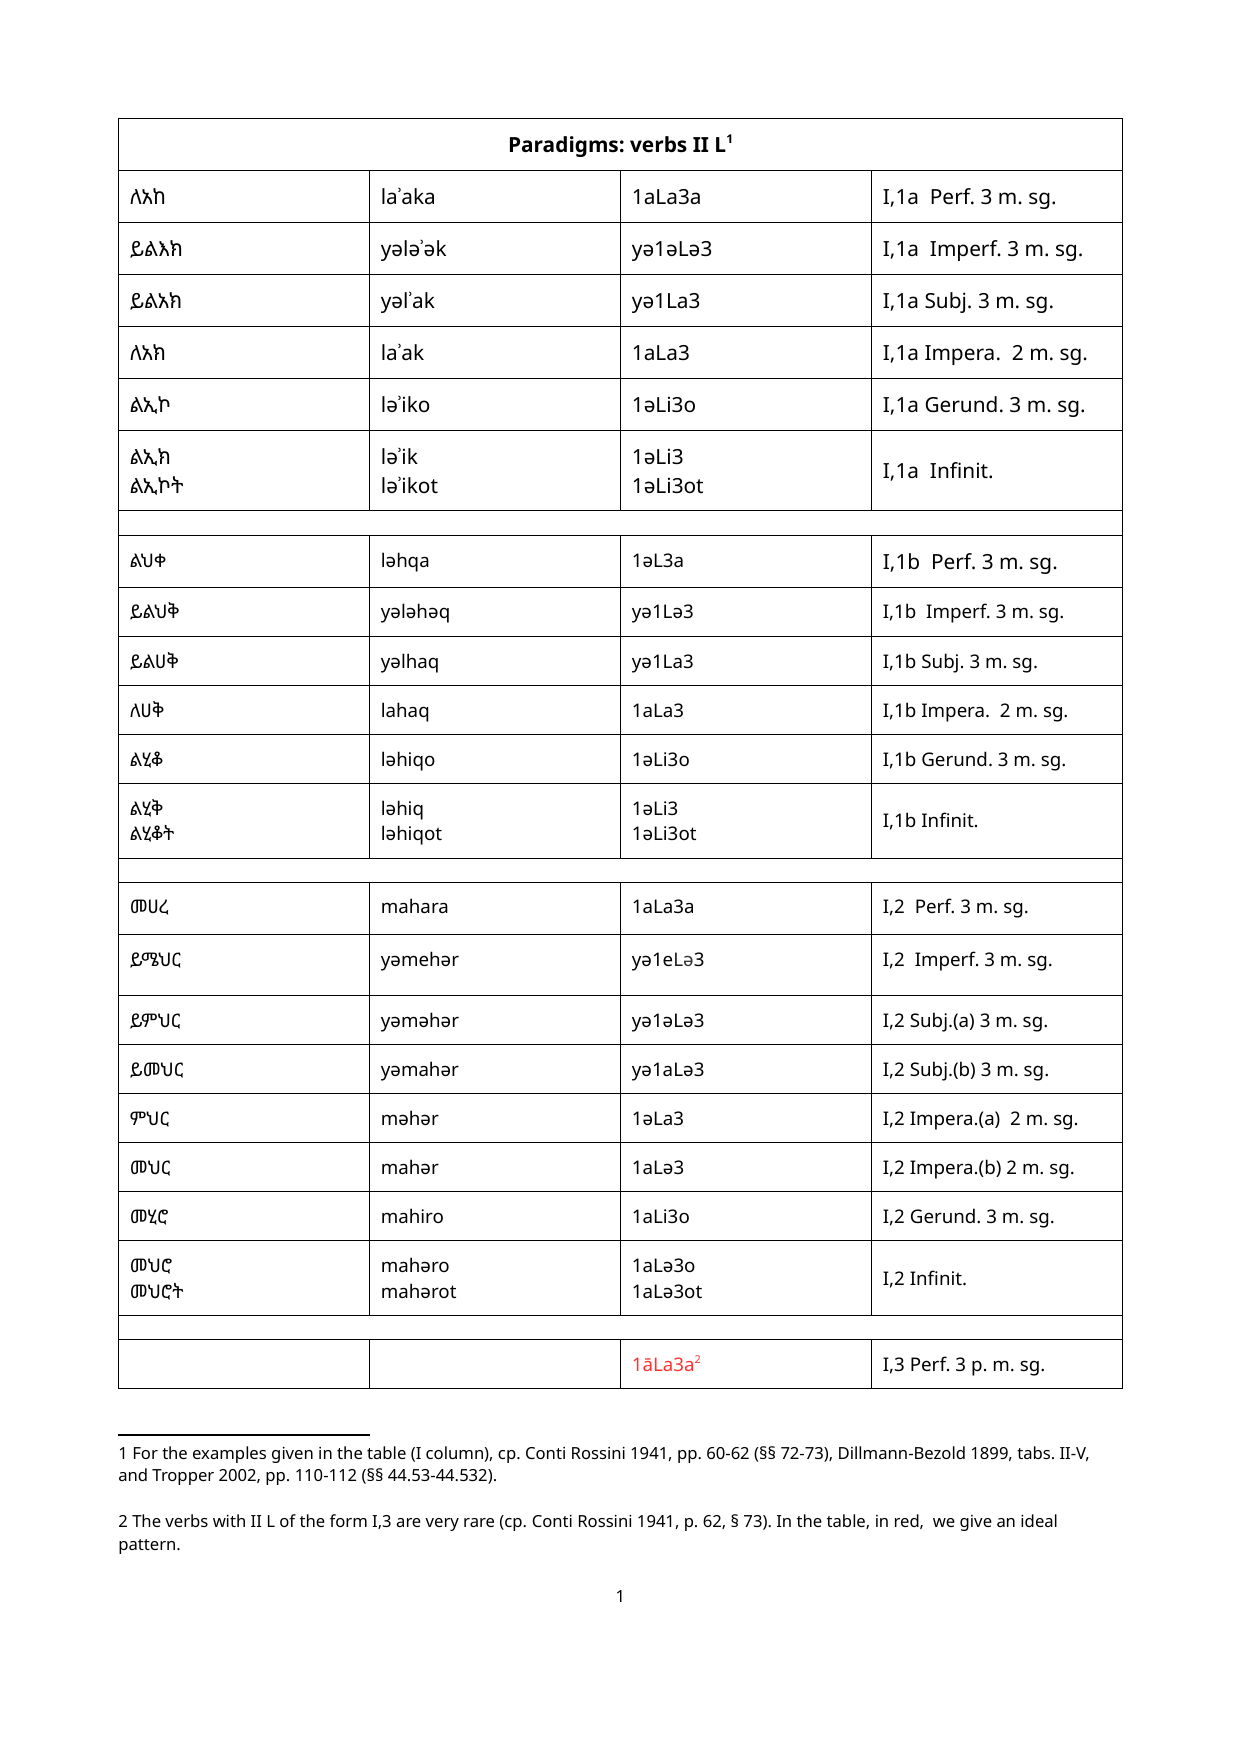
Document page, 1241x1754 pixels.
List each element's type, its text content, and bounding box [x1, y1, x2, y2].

table_cell yǝmǝhǝr [370, 996, 620, 1044]
table_cell መህሮ መህሮት [119, 1241, 369, 1315]
table_cell I,3 Perf. 3 p. m. sg. [872, 1340, 1122, 1388]
table_cell yǝmehǝr [370, 935, 620, 995]
table_cell I,1a Impera. 2 m. sg. [872, 327, 1122, 378]
table_cell I,1a Perf. 3 m. sg. [872, 171, 1122, 222]
table_cell I,1a Infinit. [872, 431, 1122, 510]
table_cell mahǝro mahǝrot [370, 1241, 620, 1315]
table_cell yǝ1aLǝ3 [621, 1045, 871, 1093]
table_cell mahiro [370, 1192, 620, 1240]
table_cell 1aLa3 [621, 686, 871, 734]
table_cell I,2 Impera.(a) 2 m. sg. [872, 1094, 1122, 1142]
table_cell መሂሮ [119, 1192, 369, 1240]
table_cell lǝʾiko [370, 379, 620, 430]
table_cell I,2 Subj.(b) 3 m. sg. [872, 1045, 1122, 1093]
table_cell I,1b Imperf. 3 m. sg. [872, 588, 1122, 636]
table_cell 1aLa3a [621, 883, 871, 934]
table_cell yǝ1ǝLǝ3 [621, 996, 871, 1044]
table_cell yǝ1La3 [621, 275, 871, 326]
table_cell mǝhǝr [370, 1094, 620, 1142]
table_cell lǝhqa [370, 536, 620, 587]
table_cell 1aLǝ3 [621, 1143, 871, 1191]
table_cell I,2 Infinit. [872, 1241, 1122, 1315]
table_cell I,1a Gerund. 3 m. sg. [872, 379, 1122, 430]
table_cell 1aLa3 [621, 327, 871, 378]
table_cell lǝhiq lǝhiqot [370, 784, 620, 857]
table_cell ይልህቅ [119, 588, 369, 636]
table_cell ለአከ [119, 171, 369, 222]
table_cell 1āLa3a [621, 1340, 871, 1388]
table_cell I,1b Gerund. 3 m. sg. [872, 735, 1122, 783]
table_cell I,1a Subj. 3 m. sg. [872, 275, 1122, 326]
table_cell yǝ1eLǝ3 [621, 935, 871, 995]
table_cell laʾaka [370, 171, 620, 222]
table_cell 1aLǝ3o 1aLǝ3ot [621, 1241, 871, 1315]
table_cell 1ǝL3a [621, 536, 871, 587]
table_cell 1ǝLa3 [621, 1094, 871, 1142]
table_cell I,1a Imperf. 3 m. sg. [872, 223, 1122, 274]
table_cell I,2 Imperf. 3 m. sg. [872, 935, 1122, 995]
table_cell ልሂቆ [119, 735, 369, 783]
table_cell yǝlʾak [370, 275, 620, 326]
table_cell I,1b Impera. 2 m. sg. [872, 686, 1122, 734]
table_cell lǝʾik lǝʾikot [370, 431, 620, 510]
table_cell yǝlǝhǝq [370, 588, 620, 636]
table_cell I,2 Gerund. 3 m. sg. [872, 1192, 1122, 1240]
table_cell I,2 Subj.(a) 3 m. sg. [872, 996, 1122, 1044]
table_cell 1ǝLi3 1ǝLi3ot [621, 784, 871, 857]
table_cell 1ǝLi3o [621, 379, 871, 430]
table_cell I,2 Perf. 3 m. sg. [872, 883, 1122, 934]
table_cell yǝ1ǝLǝ3 [621, 223, 871, 274]
table_cell ይልእክ [119, 223, 369, 274]
table_cell 1ǝLi3o [621, 735, 871, 783]
table_cell መህር [119, 1143, 369, 1191]
table_cell ለአክ [119, 327, 369, 378]
table_cell I,1b Perf. 3 m. sg. [872, 536, 1122, 587]
table_cell lahaq [370, 686, 620, 734]
table_cell ይምህር [119, 996, 369, 1044]
table_cell 1aLa3a [621, 171, 871, 222]
table_cell I,1b Infinit. [872, 784, 1122, 857]
table_cell 1ǝLi3 1ǝLi3ot [621, 431, 871, 510]
table_cell yǝ1Lǝ3 [621, 588, 871, 636]
table_cell [370, 1340, 620, 1388]
table_cell ልህቀ [119, 536, 369, 587]
table_cell yǝmahǝr [370, 1045, 620, 1093]
table_header Paradigms: verbs II L [119, 119, 1122, 170]
table_cell ለሀቅ [119, 686, 369, 734]
table_cell ምህር [119, 1094, 369, 1142]
table_cell I,1b Subj. 3 m. sg. [872, 637, 1122, 685]
table_cell 1aLi3o [621, 1192, 871, 1240]
table_cell mahǝr [370, 1143, 620, 1191]
table_cell መሀረ [119, 883, 369, 934]
table_cell laʾak [370, 327, 620, 378]
table_cell ይልአክ [119, 275, 369, 326]
table_cell gg [119, 1316, 1122, 1339]
table_cell [119, 859, 1122, 882]
table_cell ይሜህር [119, 935, 369, 995]
table_cell [119, 511, 1122, 534]
table_cell ይልሀቅ [119, 637, 369, 685]
table_cell ልኢኮ [119, 379, 369, 430]
table_cell mahara [370, 883, 620, 934]
table_cell yǝlhaq [370, 637, 620, 685]
table_cell ይመህር [119, 1045, 369, 1093]
table_cell I,2 Impera.(b) 2 m. sg. [872, 1143, 1122, 1191]
table_cell yǝlǝʾǝk [370, 223, 620, 274]
table_cell yǝ1La3 [621, 637, 871, 685]
table_cell ልኢክ ልኢኮት [119, 431, 369, 510]
table_cell ልሂቅ ልሂቆት [119, 784, 369, 857]
table_cell [119, 1340, 369, 1388]
table_cell lǝhiqo [370, 735, 620, 783]
